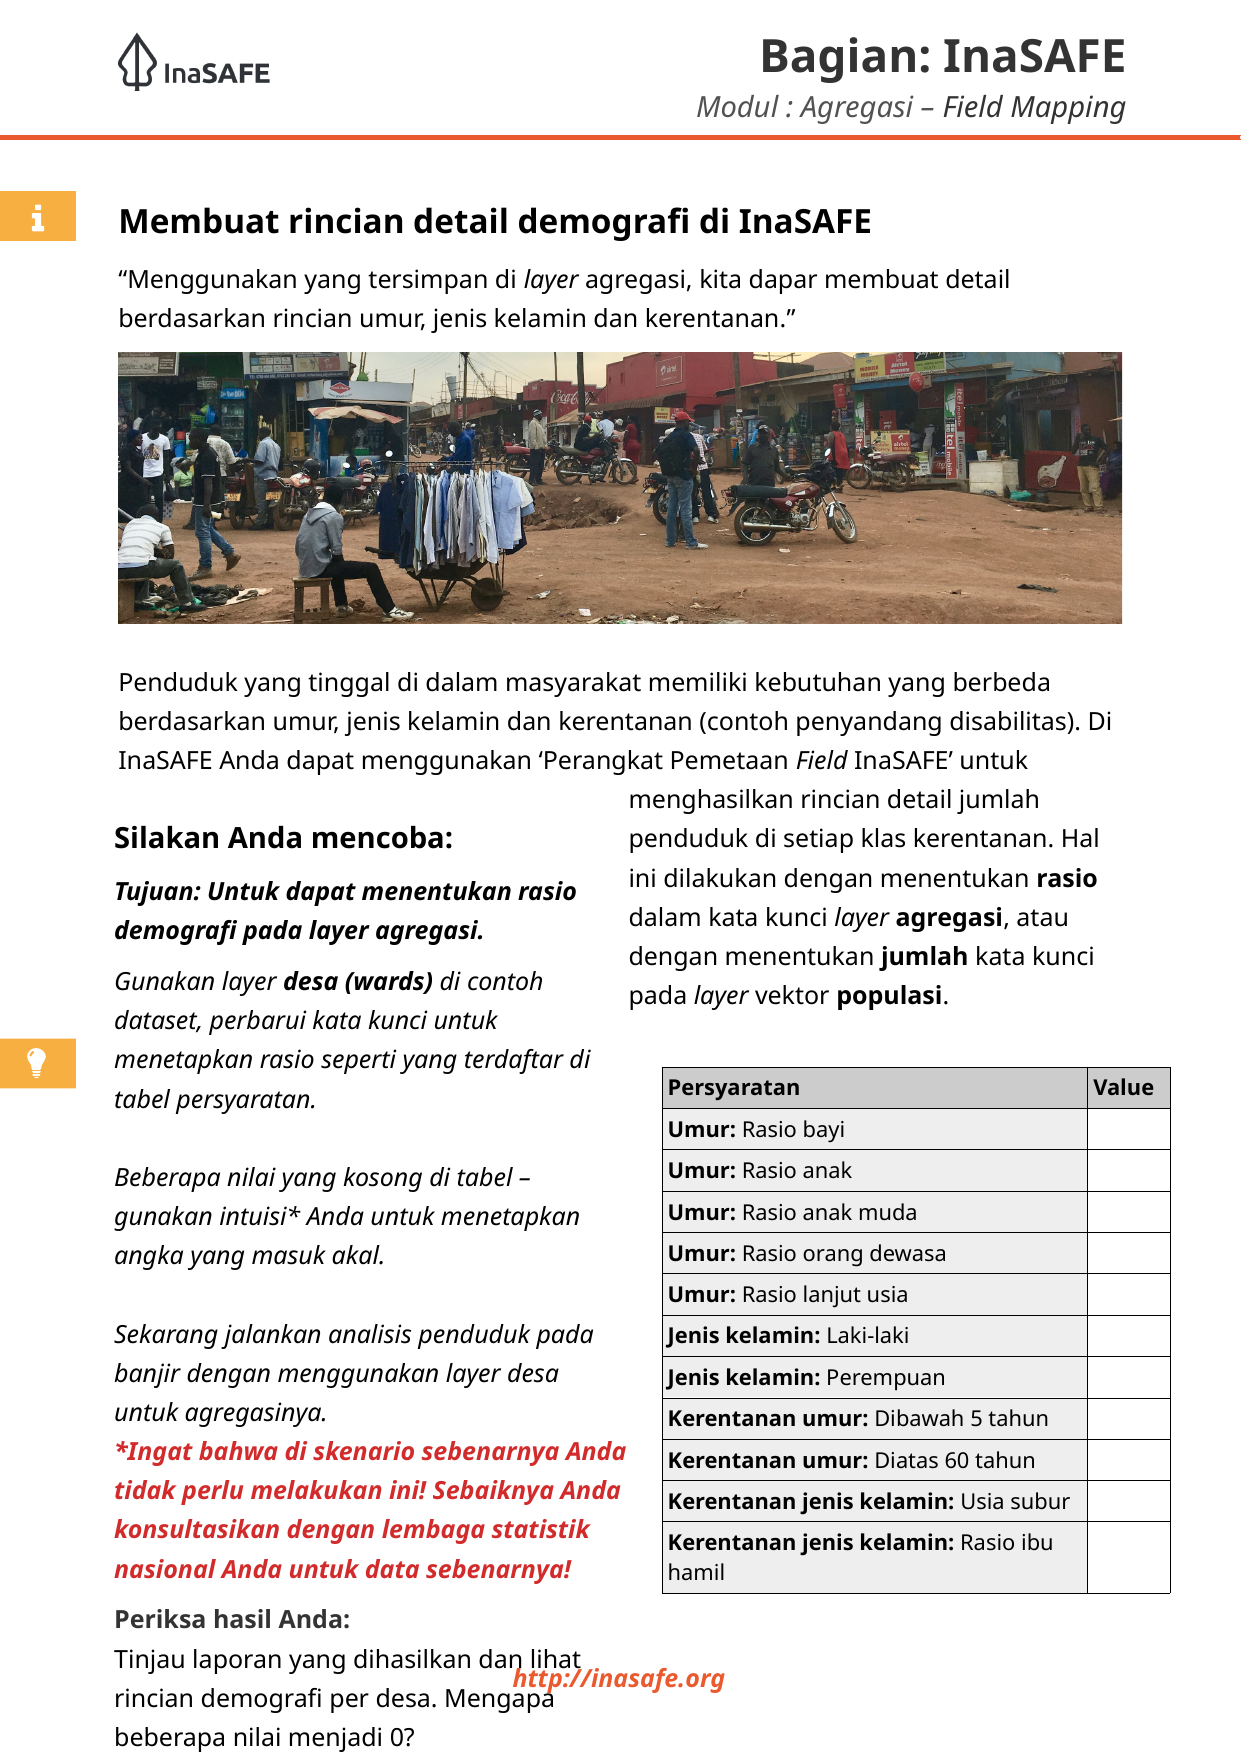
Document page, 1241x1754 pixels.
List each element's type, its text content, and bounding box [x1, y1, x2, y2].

table_cell [1088, 1316, 1170, 1356]
table_cell [1088, 1399, 1170, 1439]
picture [118, 352, 1123, 624]
table_cell Umur: Rasio bayi [663, 1109, 1087, 1149]
table_cell Jenis kelamin: Laki-laki [663, 1316, 1087, 1356]
table_cell [1088, 1150, 1170, 1191]
table_cell [1088, 1481, 1170, 1521]
table_cell [1088, 1522, 1170, 1593]
picture [98, 14, 295, 111]
table_header Value [1088, 1068, 1170, 1108]
subtitle Membuat rincian detail demografi di InaSAFE [118, 198, 1122, 243]
table_cell Umur: Rasio lanjut usia [663, 1274, 1087, 1315]
table_cell Jenis kelamin: Perempuan [663, 1357, 1087, 1397]
table_cell [1088, 1233, 1170, 1273]
table_cell [1088, 1440, 1170, 1480]
table_cell Kerentanan jenis kelamin: Rasio ibu hamil [663, 1522, 1087, 1593]
table_cell Umur: Rasio anak muda [663, 1192, 1087, 1232]
table_cell Kerentanan umur: Diatas 60 tahun [663, 1440, 1087, 1480]
table_cell Umur: Rasio orang dewasa [663, 1233, 1087, 1273]
table_cell [1088, 1357, 1170, 1397]
text “Menggunakan yang tersimpan di layer agregasi, kita dapar membuat detail berdasarkan rincian umur, jenis kelamin dan kerentanan.” [118, 262, 1122, 335]
table_cell Kerentanan umur: Dibawah 5 tahun [663, 1399, 1087, 1439]
text Penduduk yang tinggal di dalam masyarakat memiliki kebutuhan yang berbeda berdasarkan umur, jenis kelamin dan kerentanan (contoh penyandang disabilitas). Di InaSAFE Anda dapat menggunakan ‘Perangkat Pemetaan Field InaSAFE’ untuk menghasilkan rincian detail jumlah penduduk di setiap klas kerentanan. Hal ini dilakukan dengan menentukan rasio dalam kata kunci layer agregasi, atau dengan menentukan jumlah kata kunci pada layer vektor populasi. [118, 664, 1122, 1012]
table_cell Umur: Rasio anak [663, 1150, 1087, 1191]
table_header Persyaratan [663, 1068, 1087, 1108]
table_cell Kerentanan jenis kelamin: Usia subur [663, 1481, 1087, 1521]
table_cell [1088, 1274, 1170, 1315]
table_cell [1088, 1192, 1170, 1232]
table_cell [1088, 1109, 1170, 1149]
